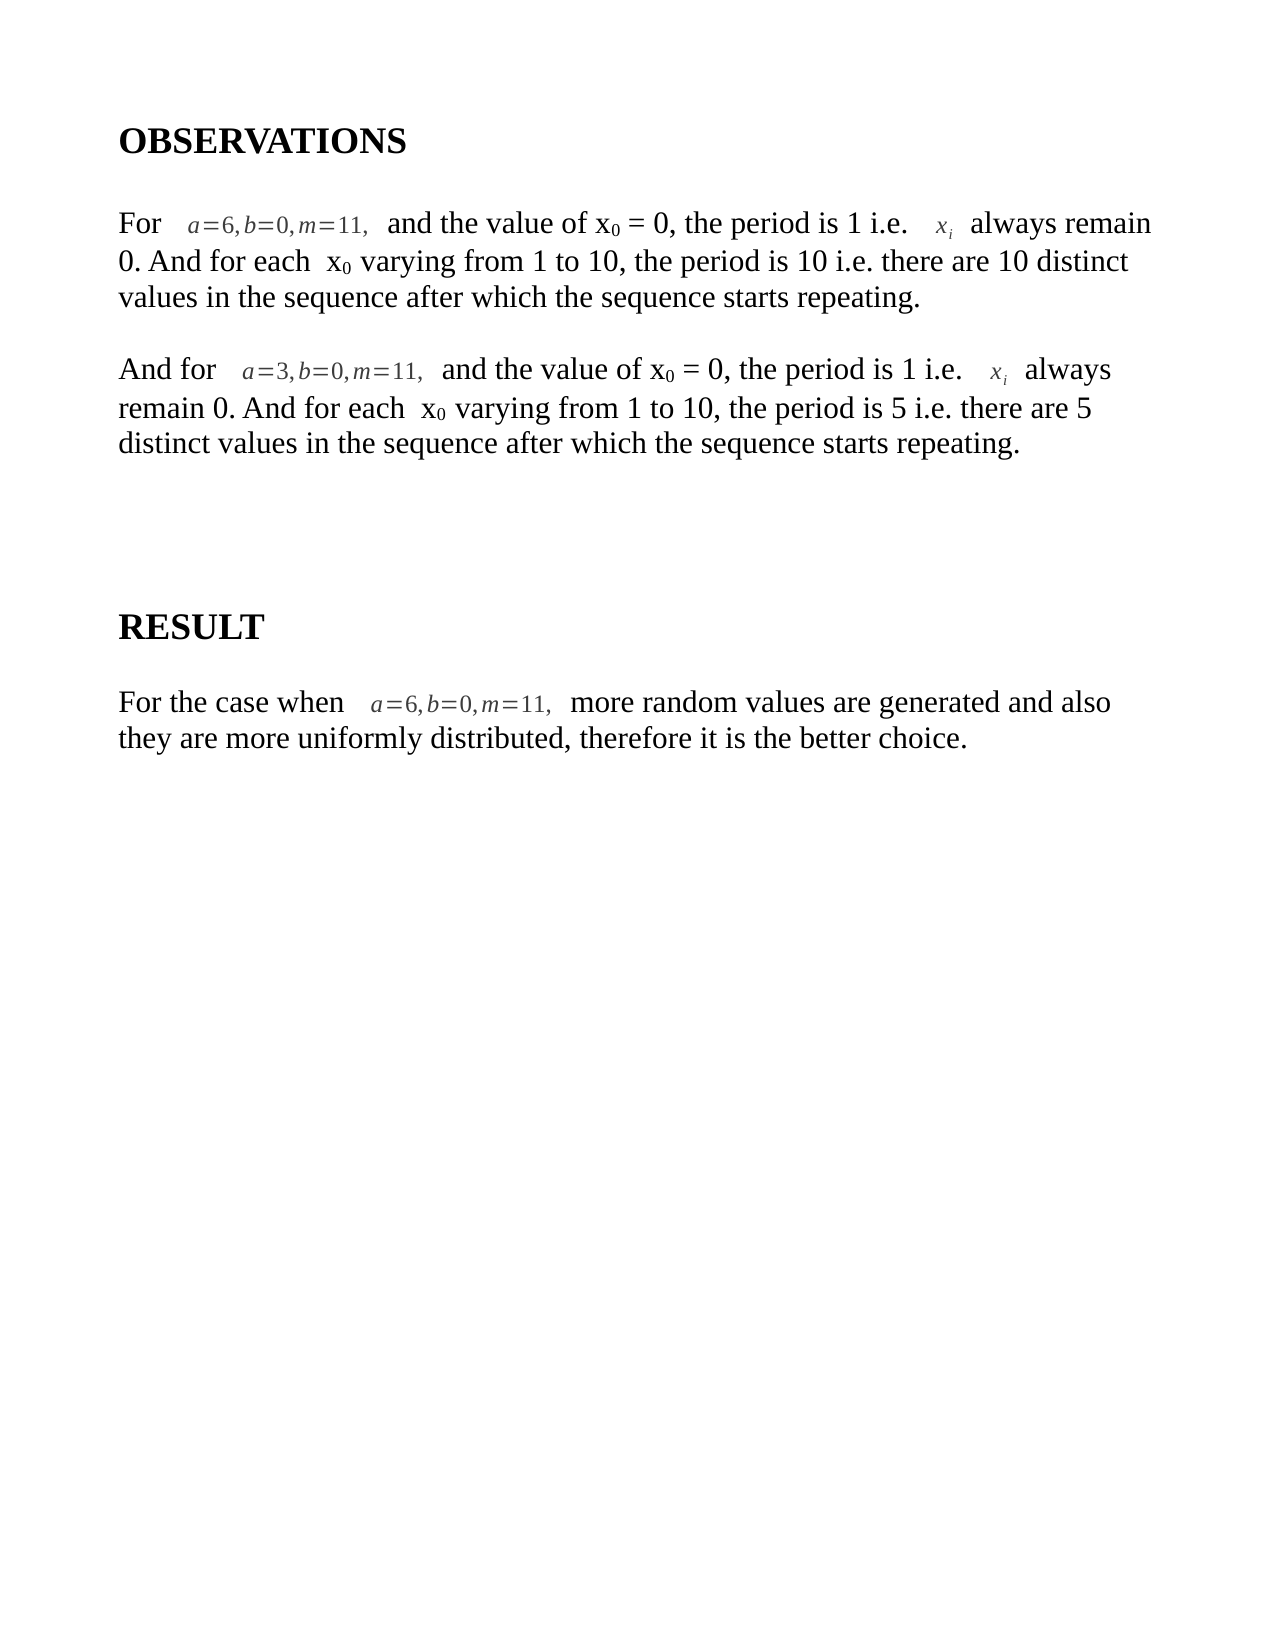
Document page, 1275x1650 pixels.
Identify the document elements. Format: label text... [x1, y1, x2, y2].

text And for and the value of x0 = 0, the period is 1 i.e. always remain 0. And for each x0 varying from 1 to 10, the period is 5 i.e. there are 5 distinct values in the sequence after which the sequence starts repeating. [118, 351, 1157, 461]
text OBSERVATIONS [118, 118, 1157, 161]
text For and the value of x0 = 0, the period is 1 i.e. always remain 0. And for each x0 varying from 1 to 10, the period is 10 i.e. there are 10 distinct values in the sequence after which the sequence starts repeating. [118, 204, 1157, 314]
text For the case when more random values are generated and also they are more uniformly distributed, therefore it is the better choice. [118, 683, 1157, 755]
text RESULT [118, 604, 1157, 648]
